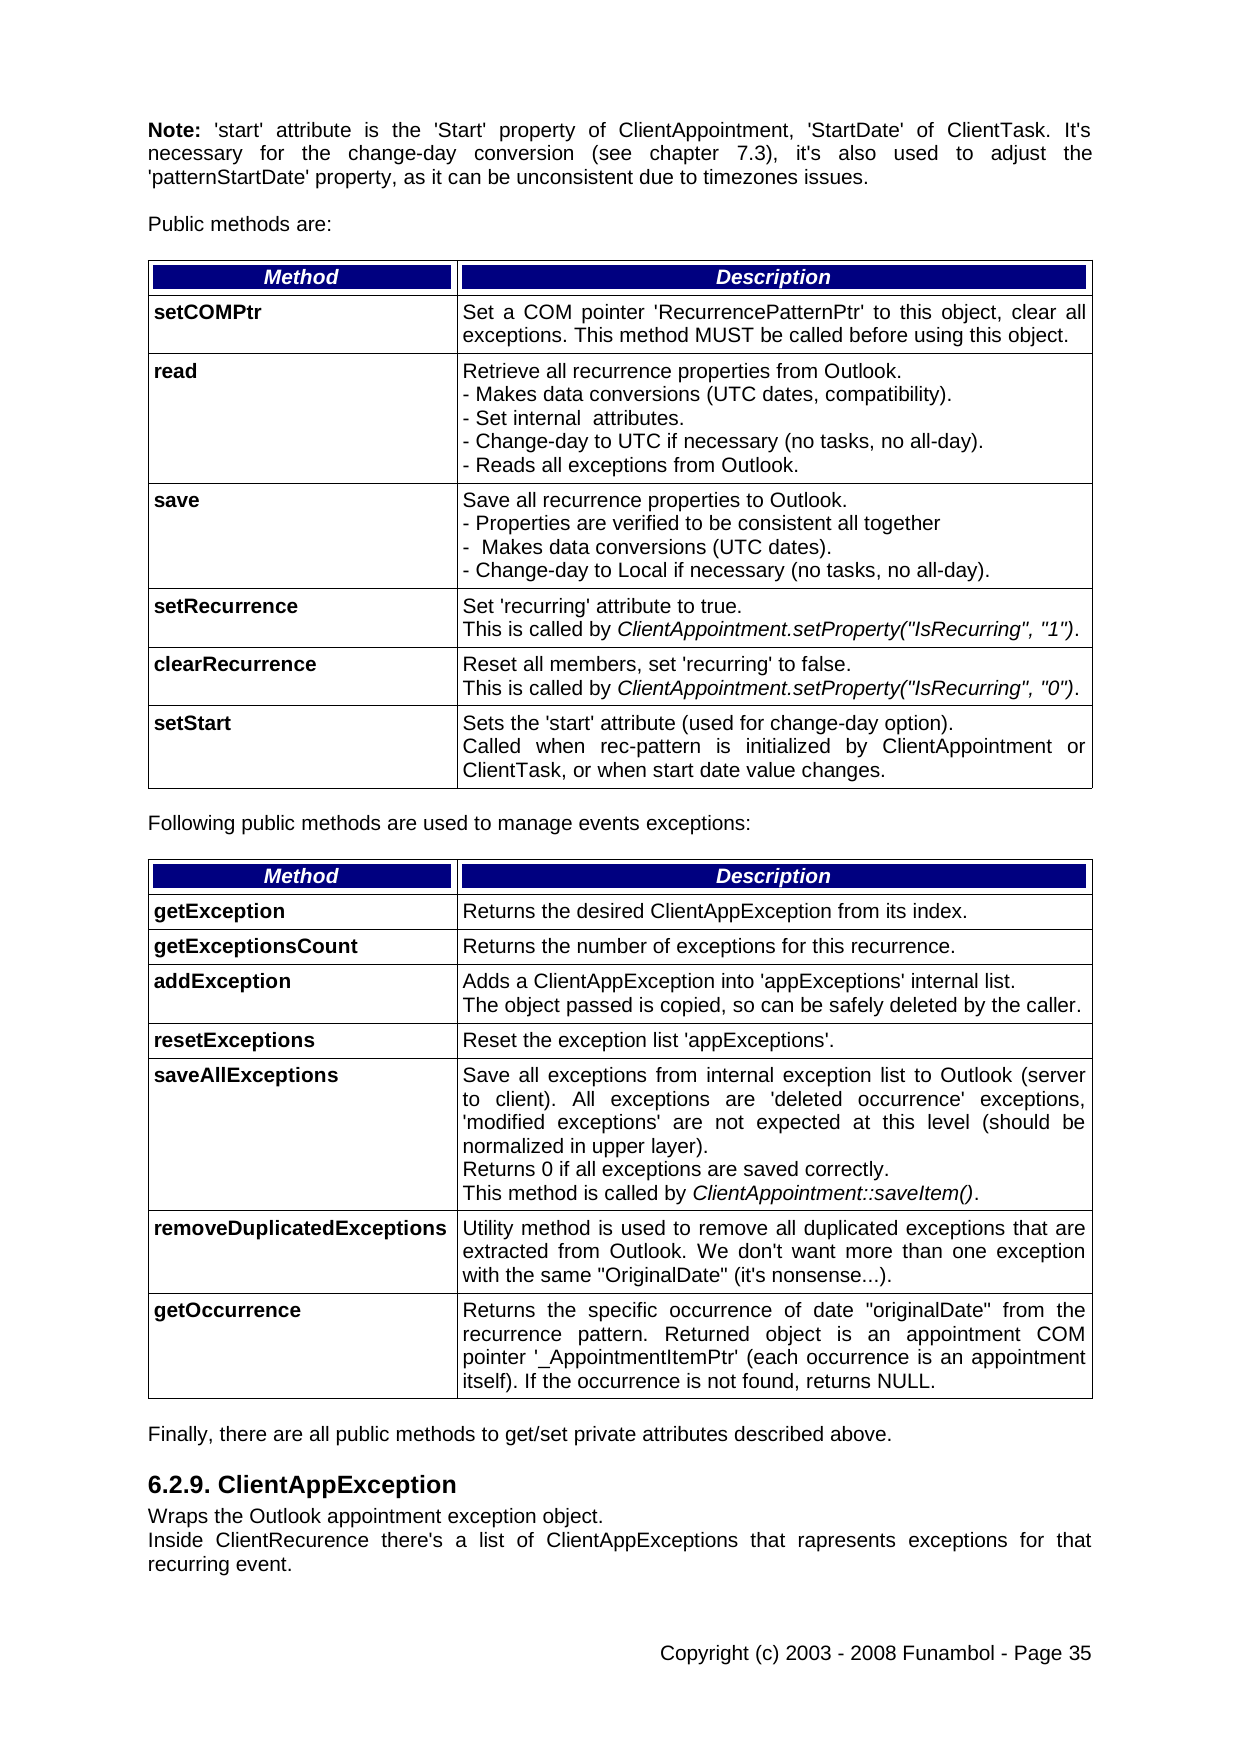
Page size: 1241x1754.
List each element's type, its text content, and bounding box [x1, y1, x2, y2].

table_cell Adds a ClientAppException into 'appExceptions' internal list. The object passed is copied, so can be safely deleted by the caller. [458, 965, 1092, 1023]
table_header Description [458, 860, 1092, 894]
table_cell read [149, 354, 457, 483]
table_cell Returns the number of exceptions for this recurrence. [458, 930, 1092, 964]
table_cell Save all exceptions from internal exception list to Outlook (server to client). All exceptions are 'deleted occurrence' exceptions, 'modified exceptions' are not expected at this level (should be normalized in upper layer). Returns 0 if all exceptions are saved correctly. This method is called by ClientAppointment::saveItem(). [458, 1059, 1092, 1210]
table_cell addException [149, 965, 457, 1023]
table_cell resetExceptions [149, 1024, 457, 1058]
table_cell Returns the specific occurrence of date "originalDate" from the recurrence pattern. Returned object is an appointment COM pointer '_AppointmentItemPtr' (each occurrence is an appointment itself). If the occurrence is not found, returns NULL. [458, 1294, 1092, 1398]
text Note: 'start' attribute is the 'Start' property of ClientAppointment, 'StartDate' of ClientTask. It's necessary for the change-day conversion (see chapter 7.3), it's also used to adjust the 'patternStartDate' property, as it can be unconsistent due to timezones issues. [148, 118, 1093, 189]
table_header Description [458, 261, 1092, 295]
table_header Method [149, 261, 457, 295]
table_cell Set a COM pointer 'RecurrencePatternPtr' to this object, clear all exceptions. This method MUST be called before using this object. [458, 296, 1092, 353]
text Wraps the Outlook appointment exception object. Inside ClientRecurence there's a list of ClientAppExceptions that rapresents exceptions for that recurring event. [148, 1505, 1093, 1576]
table_cell saveAllExceptions [149, 1059, 457, 1210]
table_cell Retrieve all recurrence properties from Outlook. - Makes data conversions (UTC dates, compatibility). - Set internal attributes. - Change-day to UTC if necessary (no tasks, no all-day). - Reads all exceptions from Outlook. [458, 354, 1092, 483]
table_cell removeDuplicatedExceptions [149, 1211, 457, 1293]
table_cell setStart [149, 706, 457, 788]
subtitle ClientAppException [148, 1471, 1093, 1499]
table_cell Reset all members, set 'recurring' to false. This is called by ClientAppointment.setProperty("IsRecurring", "0"). [458, 648, 1092, 705]
table_cell Returns the desired ClientAppException from its index. [458, 895, 1092, 929]
text Public methods are: [148, 212, 1093, 236]
table_cell Sets the 'start' attribute (used for change-day option). Called when rec-pattern is initialized by ClientAppointment or ClientTask, or when start date value changes. [458, 706, 1092, 788]
table_cell setCOMPtr [149, 296, 457, 353]
table_header Method [149, 860, 457, 894]
table_cell Utility method is used to remove all duplicated exceptions that are extracted from Outlook. We don't want more than one exception with the same "OriginalDate" (it's nonsense...). [458, 1211, 1092, 1293]
table_cell getException [149, 895, 457, 929]
table_cell getOccurrence [149, 1294, 457, 1398]
table_cell save [149, 484, 457, 588]
text Finally, there are all public methods to get/set private attributes described above. [148, 1422, 1093, 1446]
table_cell Reset the exception list 'appExceptions'. [458, 1024, 1092, 1058]
table_cell Set 'recurring' attribute to true. This is called by ClientAppointment.setProperty("IsRecurring", "1"). [458, 589, 1092, 647]
table_cell clearRecurrence [149, 648, 457, 705]
table_cell Save all recurrence properties to Outlook. - Properties are verified to be consistent all together - Makes data conversions (UTC dates). - Change-day to Local if necessary (no tasks, no all-day). [458, 484, 1092, 588]
text Following public methods are used to manage events exceptions: [148, 811, 1093, 835]
table_cell getExceptionsCount [149, 930, 457, 964]
table_cell setRecurrence [149, 589, 457, 647]
